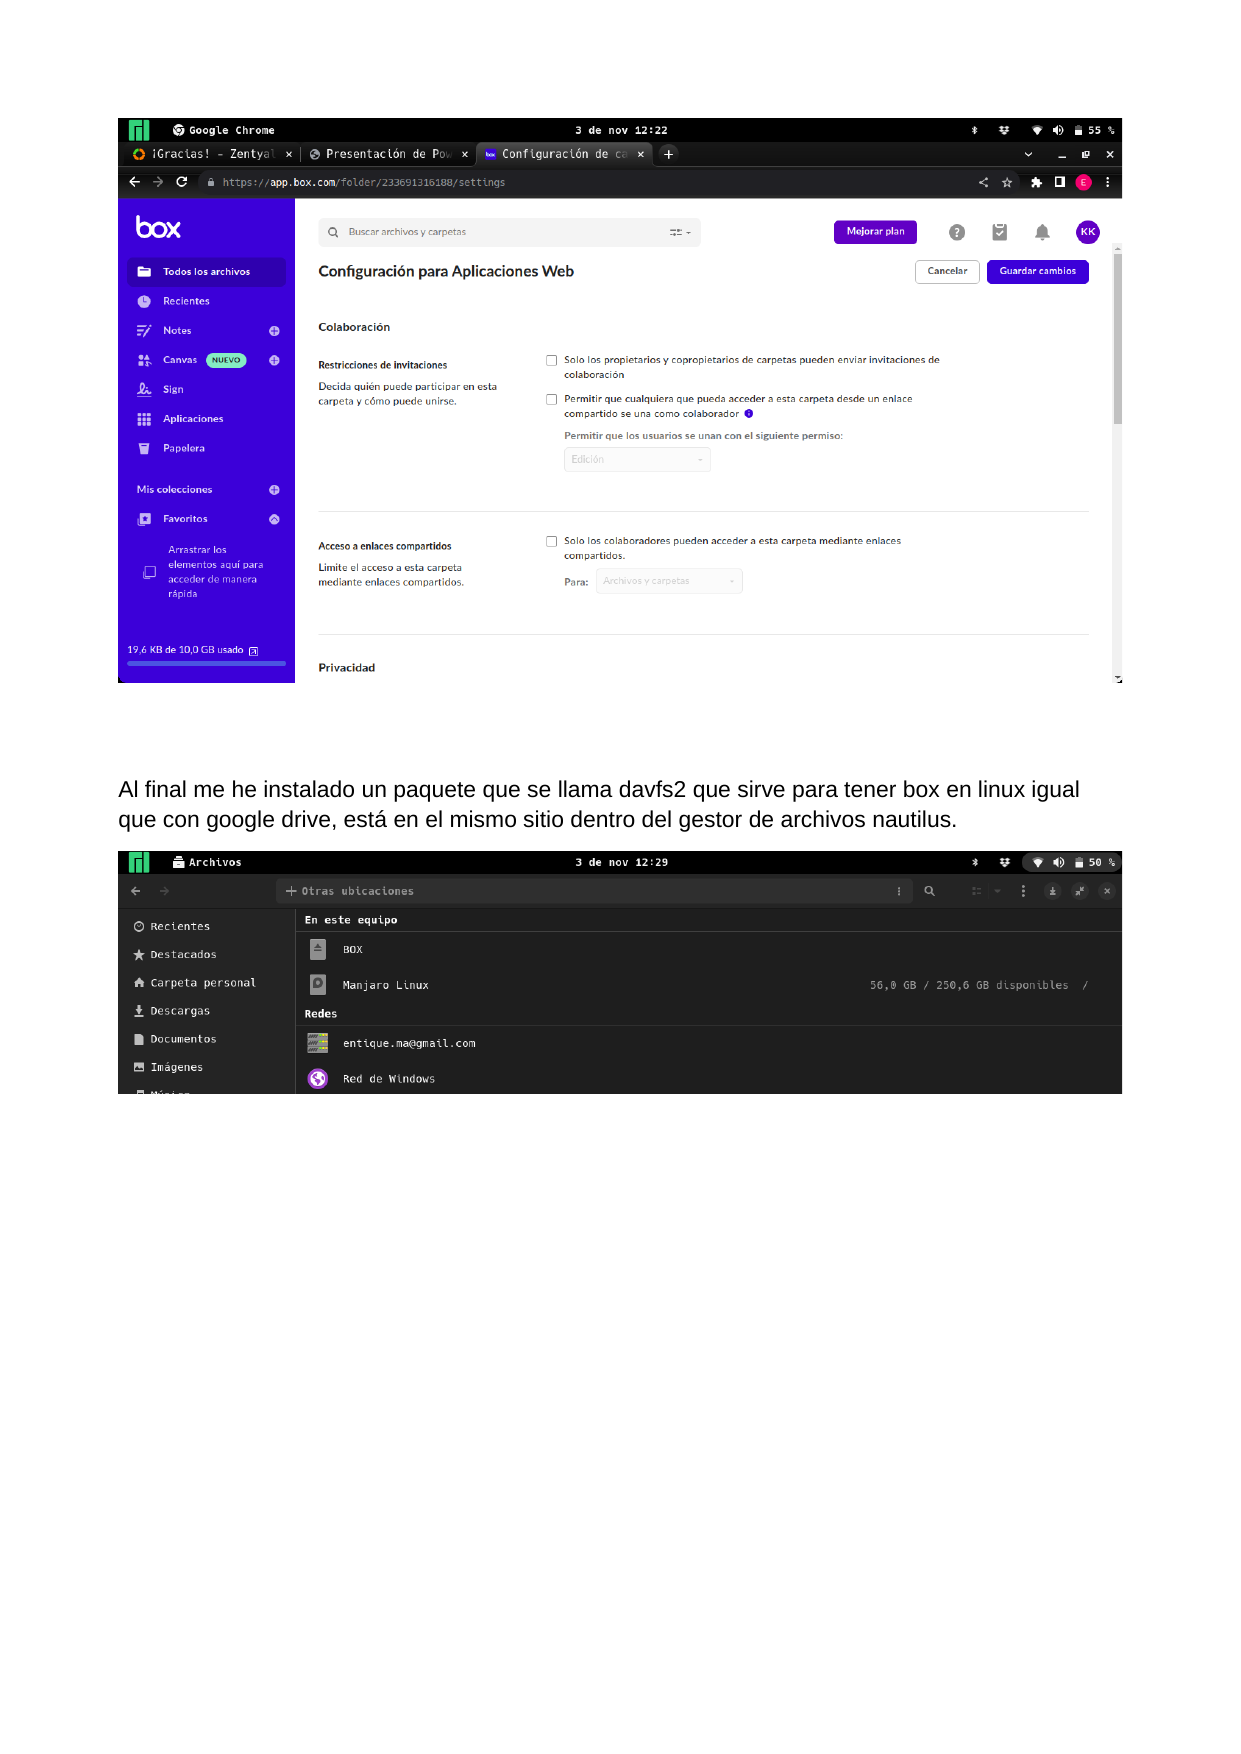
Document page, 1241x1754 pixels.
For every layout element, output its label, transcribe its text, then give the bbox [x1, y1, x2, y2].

picture [118, 851, 1123, 1094]
text Al final me he instalado un paquete que se llama davfs2 que sirve para tener box en linux igual que con google drive, está en el mismo sitio dentro del gestor de archivos nautilus. [118, 776, 1122, 832]
picture [118, 118, 1123, 683]
